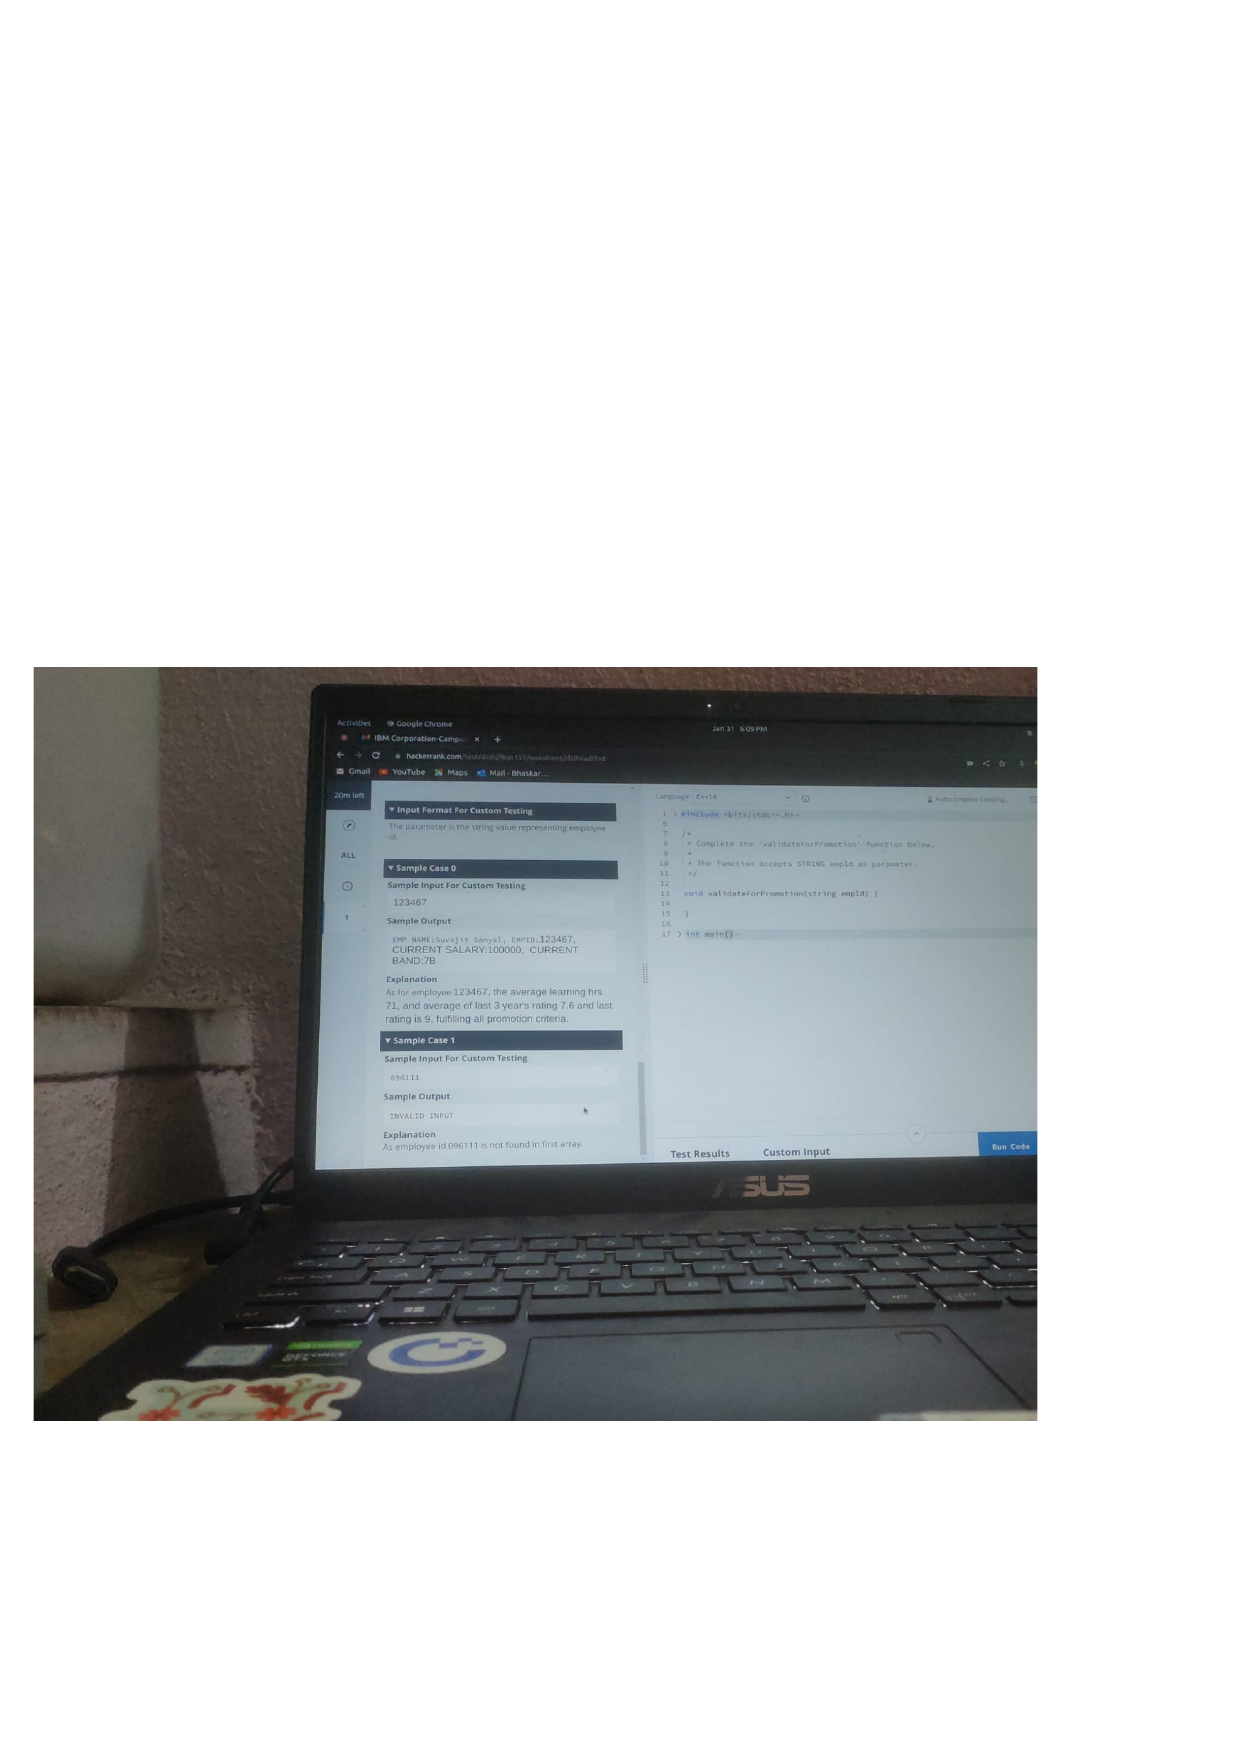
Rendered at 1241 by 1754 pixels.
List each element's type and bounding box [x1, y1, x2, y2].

picture [33, 667, 1038, 1421]
